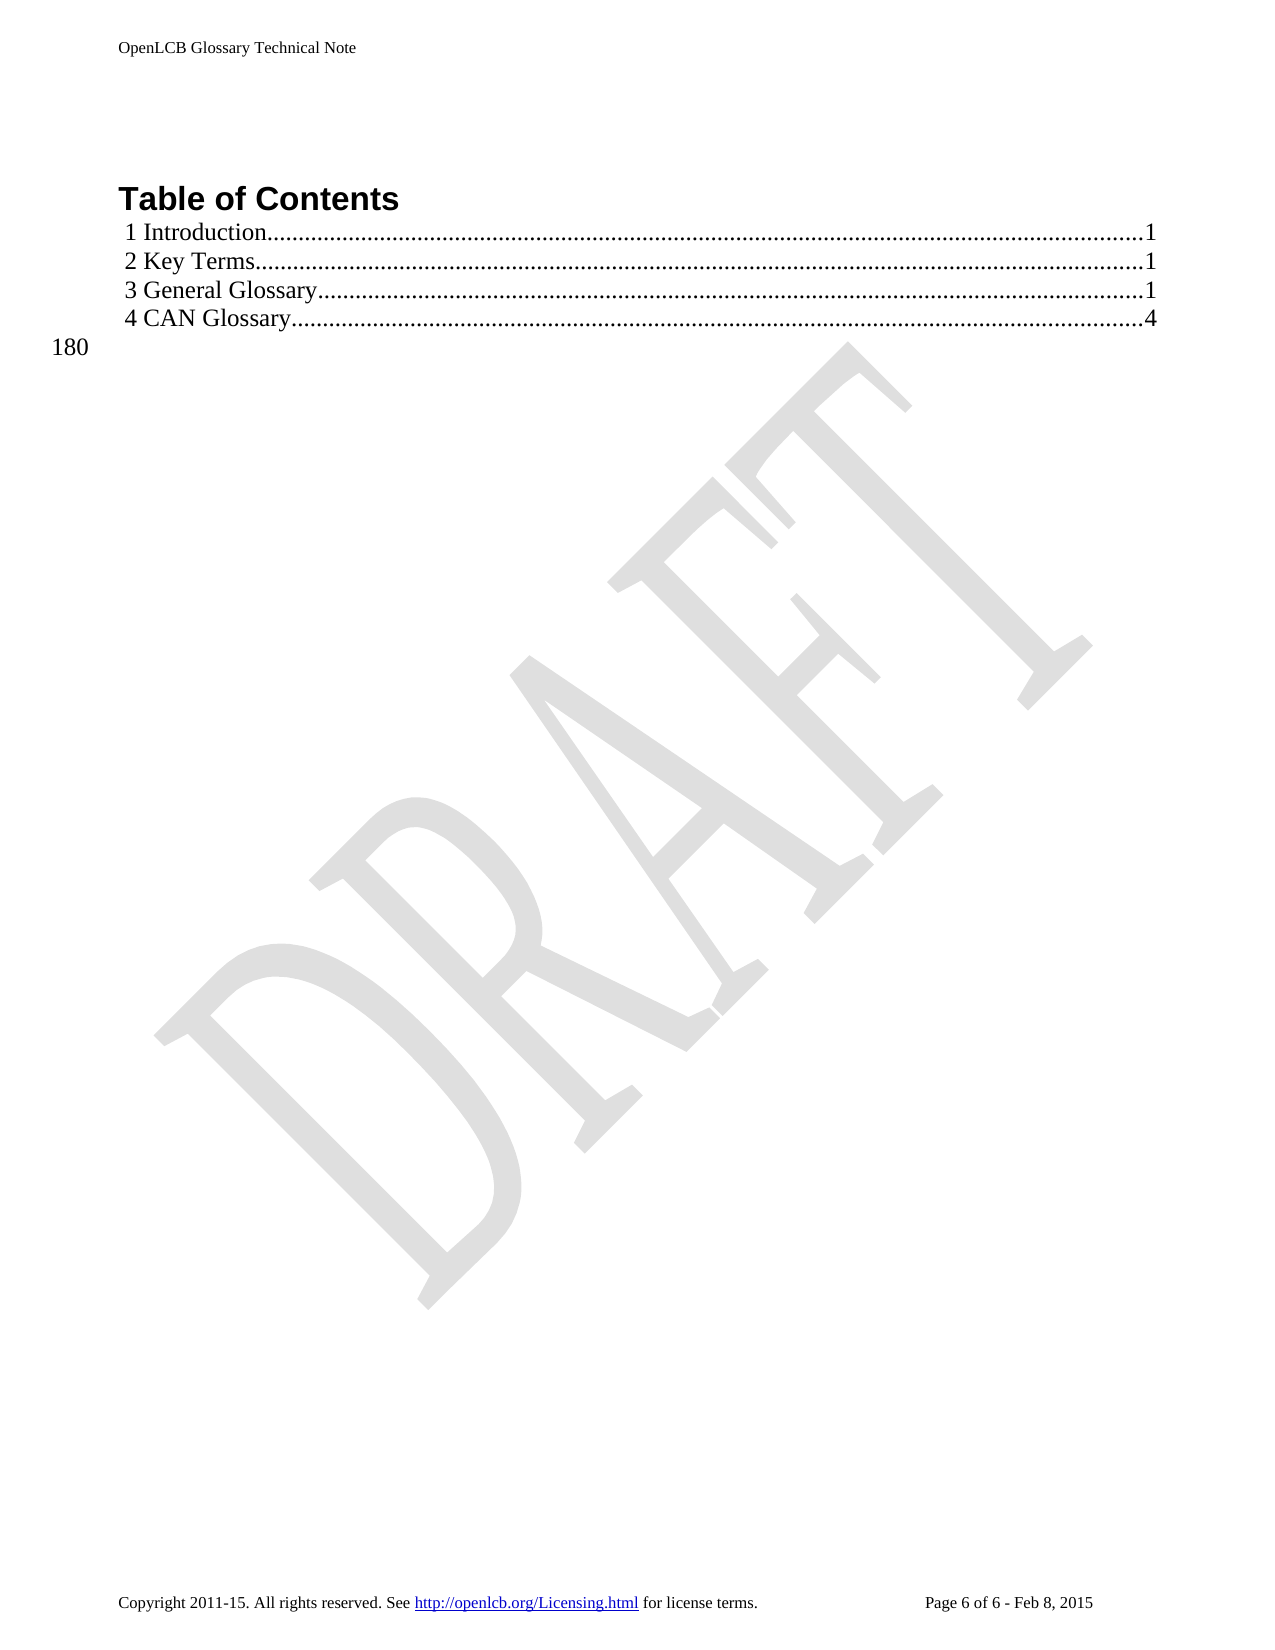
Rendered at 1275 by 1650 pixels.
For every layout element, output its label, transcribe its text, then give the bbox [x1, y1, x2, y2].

subtitle Table of Contents [118, 179, 1157, 217]
text 2 Key Terms 1 [118, 246, 1157, 275]
text 1 Introduction 1 [118, 217, 1157, 246]
text 3 General Glossary 1 [118, 275, 1157, 303]
text 4 CAN Glossary 4 [118, 303, 1157, 332]
